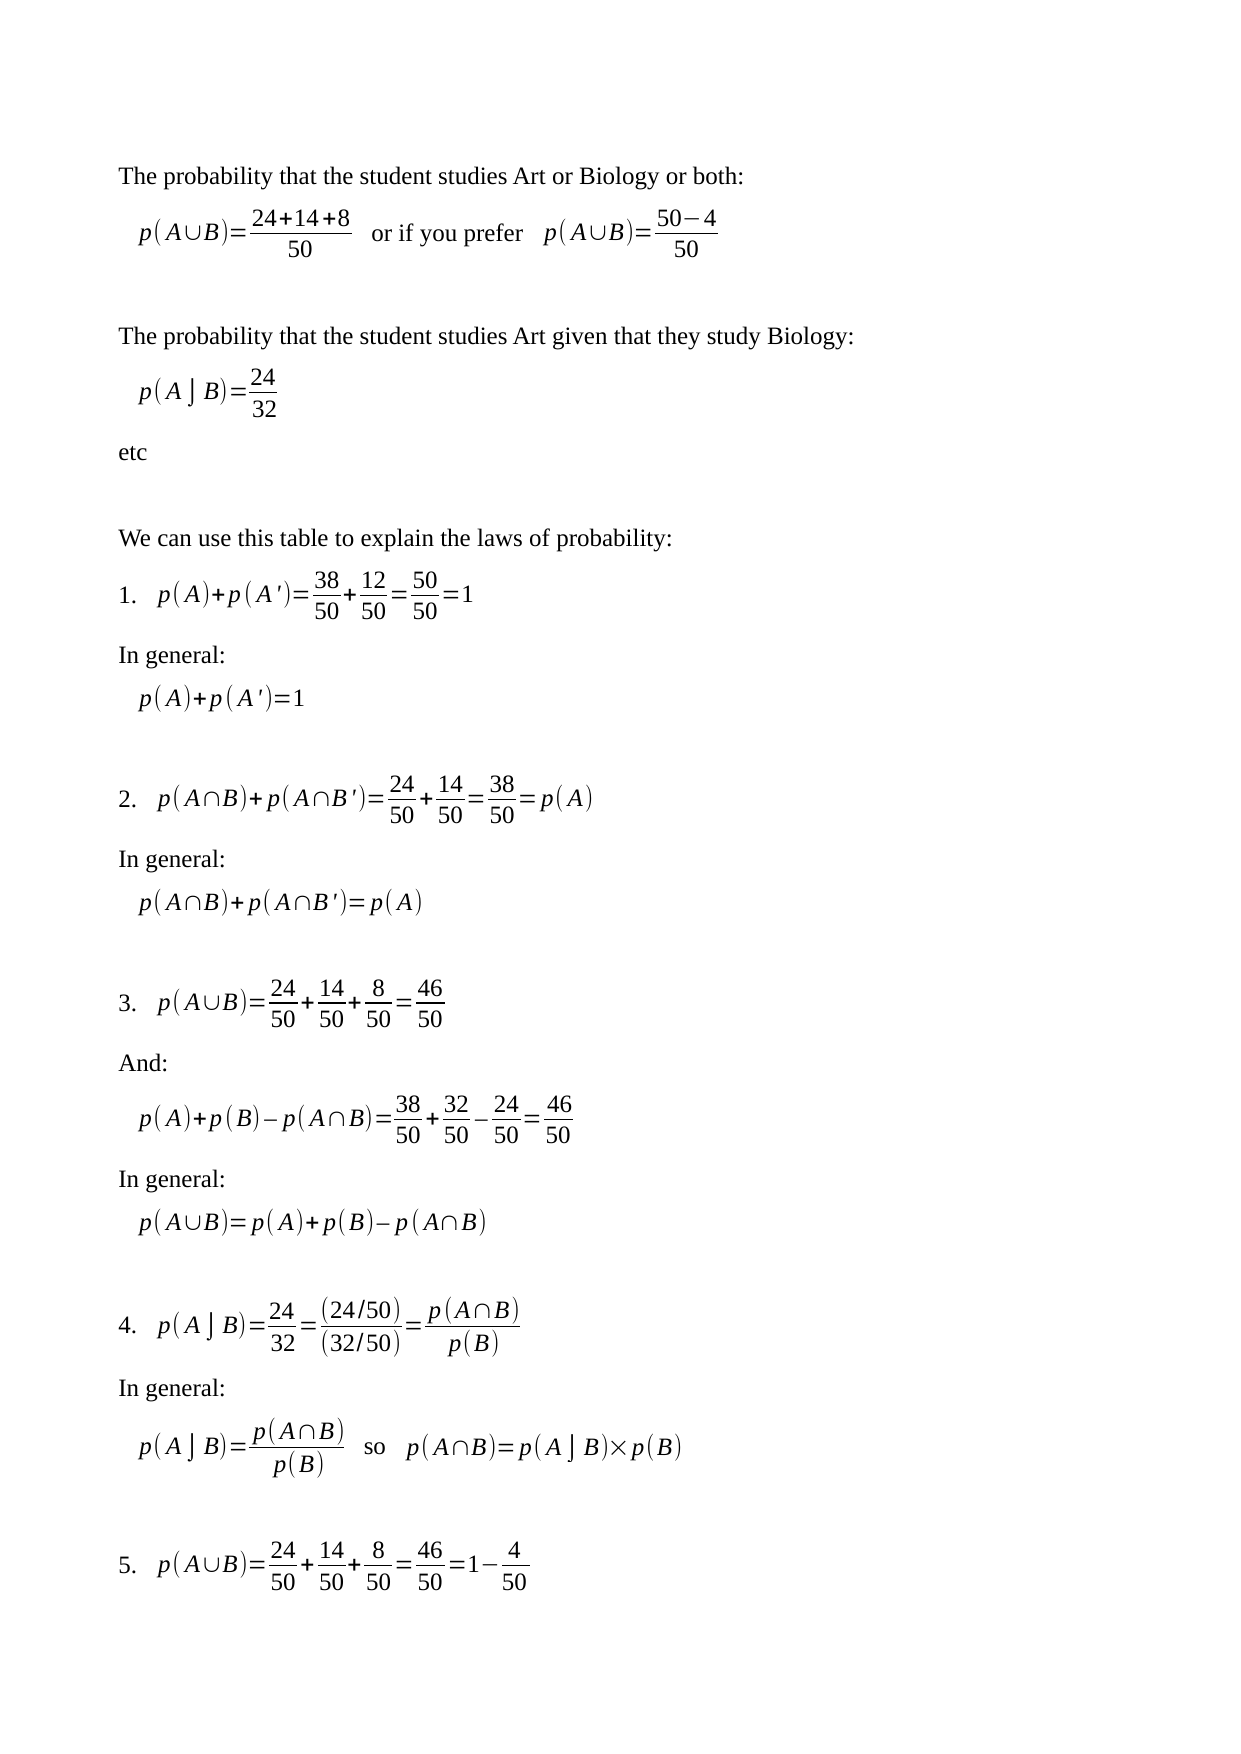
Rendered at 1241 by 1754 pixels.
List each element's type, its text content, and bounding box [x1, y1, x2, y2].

text The probability that the student studies Art given that they study Biology: [118, 321, 1122, 349]
text 5. [118, 1537, 1122, 1596]
text 4. [118, 1295, 1122, 1358]
text etc [118, 437, 1122, 466]
text We can use this table to explain the laws of probability: [118, 523, 1122, 552]
text The probability that the student studies Art or Biology or both: [118, 161, 1122, 190]
text In general: [118, 1164, 1122, 1193]
text In general: [118, 640, 1122, 669]
text 2. [118, 771, 1122, 829]
text In general: [118, 1373, 1122, 1401]
text or if you prefer [118, 204, 1122, 263]
text 1. [118, 567, 1122, 626]
text 3. [118, 974, 1122, 1033]
text so [118, 1416, 1122, 1479]
text And: [118, 1048, 1122, 1076]
text In general: [118, 844, 1122, 873]
